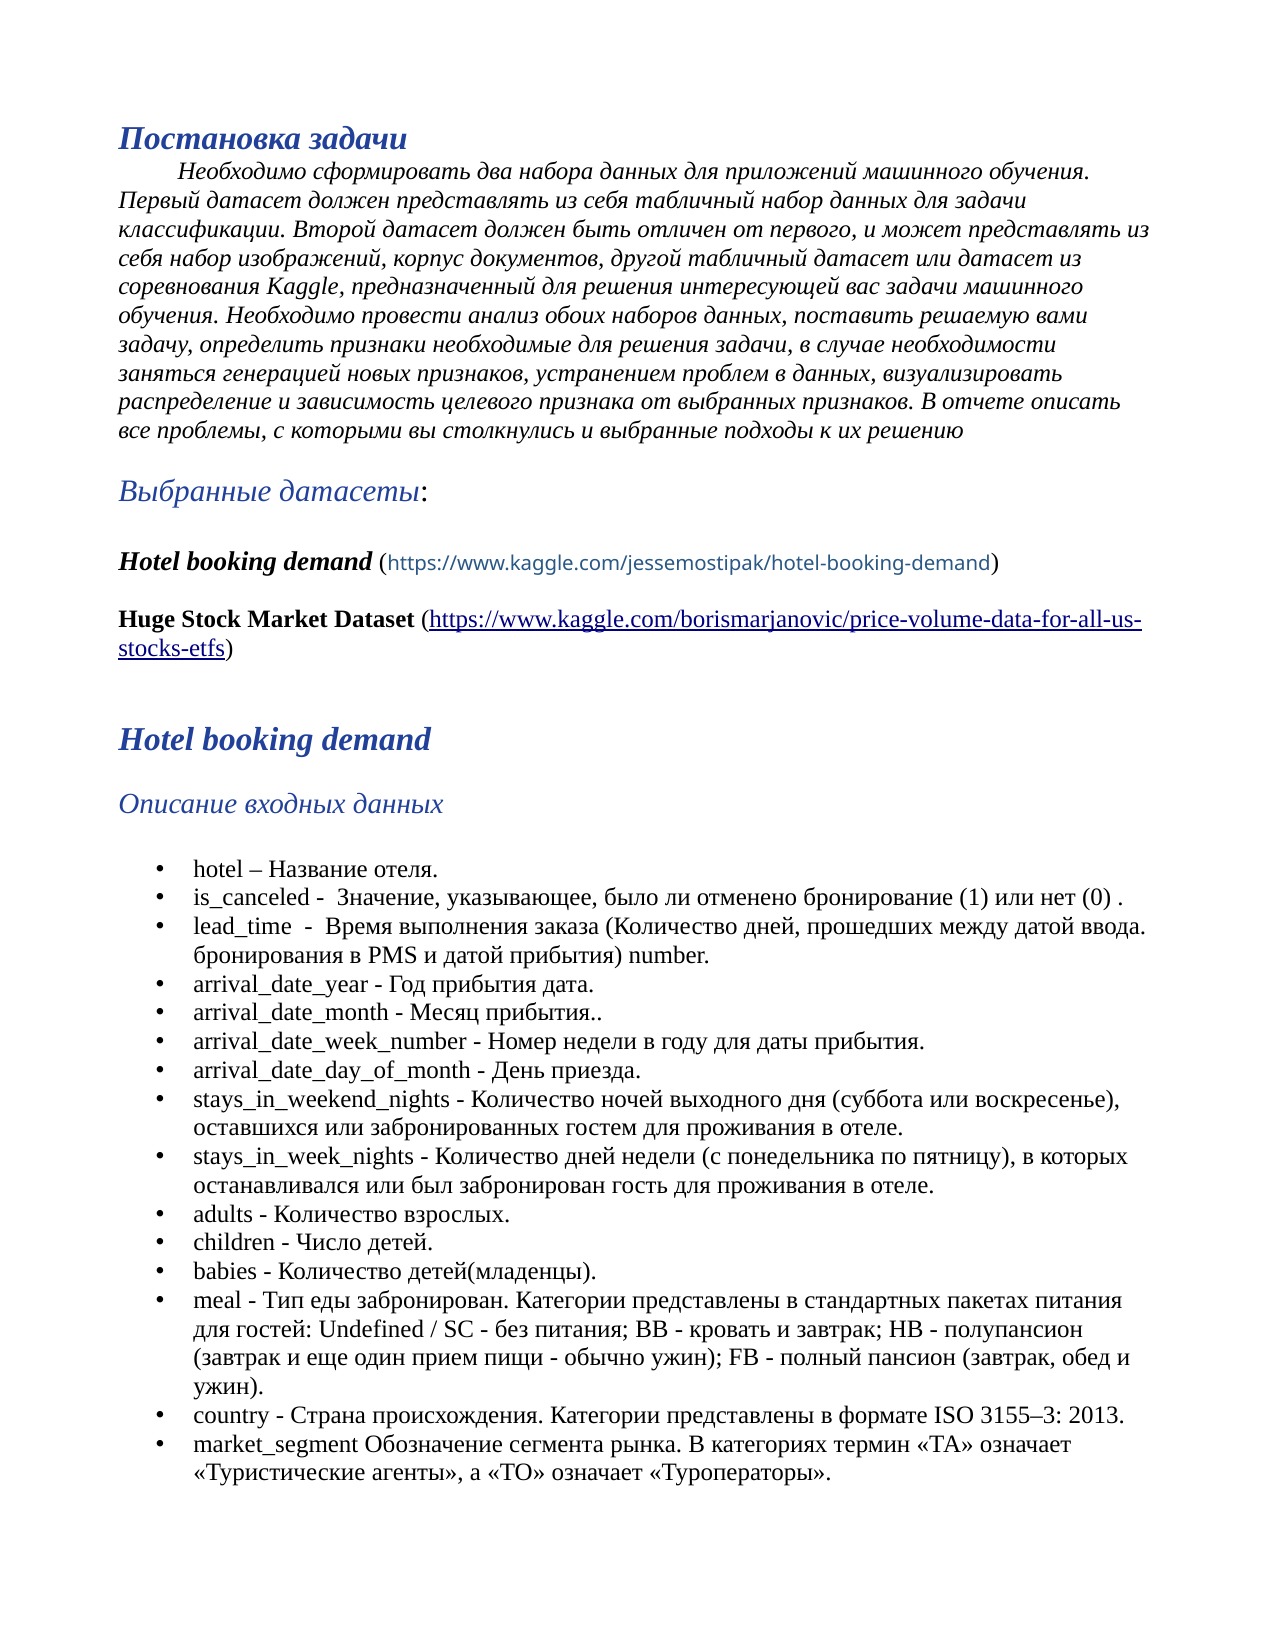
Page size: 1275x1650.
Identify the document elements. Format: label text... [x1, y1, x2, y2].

list arrival_date_month - Месяц прибытия.. [156, 997, 1157, 1026]
list adults - Количество взрослых. [156, 1199, 1157, 1227]
text Описание входных данных [118, 787, 1157, 820]
list market_segment Обозначение сегмента рынка. В категориях термин «ТА» означает «Туристические агенты», а «TO» означает «Туроператоры». [156, 1429, 1157, 1486]
list hotel – Название отеля. [156, 854, 1157, 882]
list meal - Тип еды забронирован. Категории представлены в стандартных пакетах питания для гостей: Undefined / SC - без питания; BB - кровать и завтрак; HB - полупансион (завтрак и еще один прием пищи - обычно ужин); FB - полный пансион (завтрак, обед и ужин). [156, 1285, 1157, 1400]
list arrival_date_day_of_month - День приезда. [156, 1055, 1157, 1084]
list lead_time - Время выполнения заказа (Количество дней, прошедших между датой ввода. бронирования в PMS и датой прибытия) number. [156, 911, 1157, 969]
text Выбранные датасеты: [118, 473, 1157, 509]
text Huge Stock Market Dataset (https://www.kaggle.com/borismarjanovic/price-volume-data-for-all-us-stocks-etfs) [118, 604, 1157, 662]
list children - Число детей. [156, 1227, 1157, 1256]
text Постановка задачи [118, 118, 1157, 156]
list babies - Количество детей(младенцы). [156, 1256, 1157, 1285]
list country - Страна происхождения. Категории представлены в формате ISO 3155–3: 2013. [156, 1400, 1157, 1429]
text Hotel booking demand (https://www.kaggle.com/jessemostipak/hotel-booking-demand) [118, 544, 1157, 576]
list arrival_date_year - Год прибытия дата. [156, 969, 1157, 997]
list stays_in_weekend_nights - Количество ночей выходного дня (суббота или воскресенье), оставшихся или забронированных гостем для проживания в отеле. [156, 1084, 1157, 1141]
text Необходимо сформировать два набора данных для приложений машинного обучения. Первый датасет должен представлять из себя табличный набор данных для задачи классификации. Второй датасет должен быть отличен от первого, и может представлять из себя набор изображений, корпус документов, другой табличный датасет или датасет из соревнования Kaggle, предназначенный для решения интересующей вас задачи машинного обучения. Необходимо провести анализ обоих наборов данных, поставить решаемую вами задачу, определить признаки необходимые для решения задачи, в случае необходимости заняться генерацией новых признаков, устранением проблем в данных, визуализировать распределение и зависимость целевого признака от выбранных признаков. В отчете описать все проблемы, с которыми вы столкнулись и выбранные подходы к их решению [118, 156, 1157, 444]
list is_canceled - Значение, указывающее, было ли отменено бронирование (1) или нет (0) . [156, 882, 1157, 911]
list stays_in_week_nights - Количество дней недели (с понедельника по пятницу), в которых останавливался или был забронирован гость для проживания в отеле. [156, 1141, 1157, 1199]
list arrival_date_week_number - Номер недели в году для даты прибытия. [156, 1026, 1157, 1055]
text Hotel booking demand [118, 719, 1157, 758]
